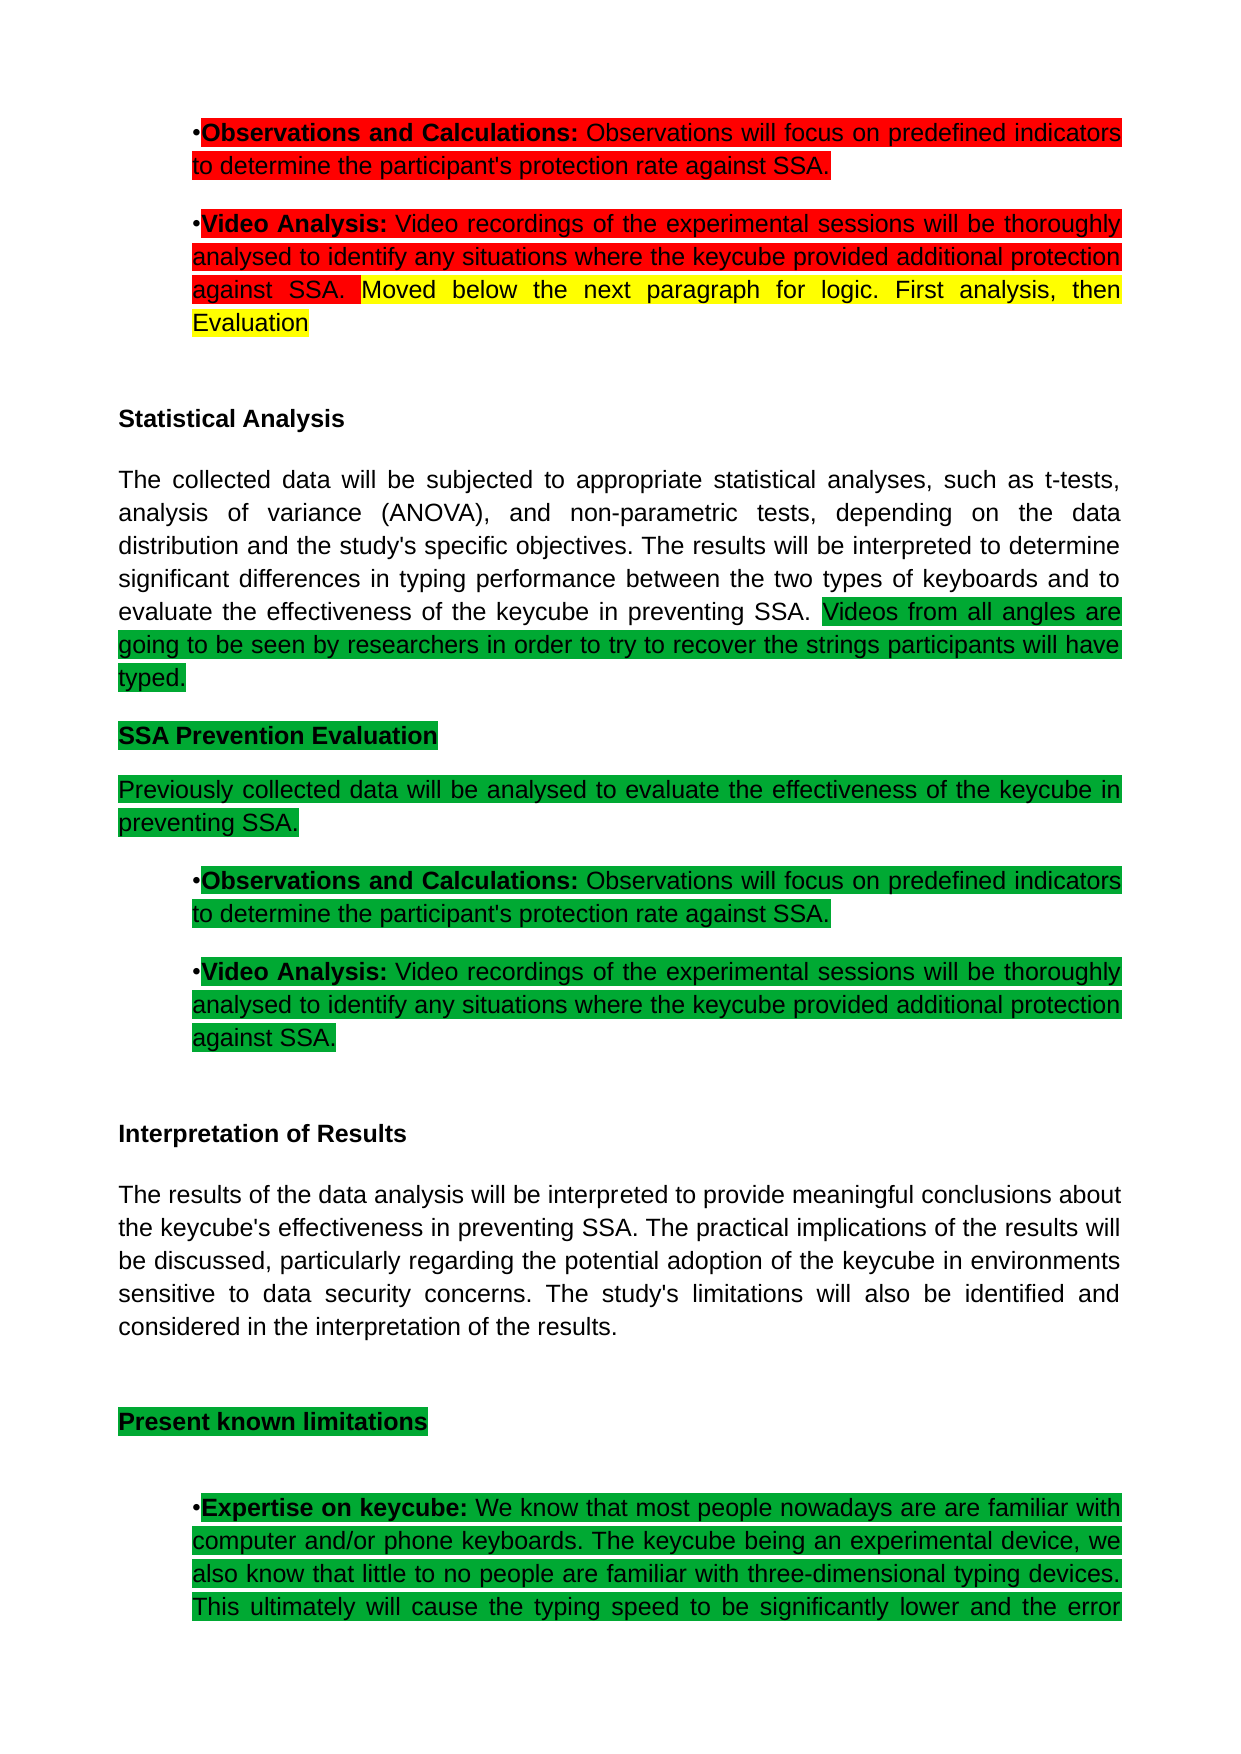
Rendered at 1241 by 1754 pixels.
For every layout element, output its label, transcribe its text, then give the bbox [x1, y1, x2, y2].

subtitle In­terpretation of Results [118, 1119, 1122, 1147]
text Previously collected data will be analysed to evaluate the effectiveness of the keycube in preventing SSA. [118, 775, 1122, 837]
subtitle Present known limitations [118, 1407, 1122, 1436]
list Video Analysis: Video recordings of the experimental sessions will be thoroughly analysed to identify any situations where the keycube provided additional protection against SSA. [118, 957, 1122, 1052]
list Observations and Calculations: Observations will focus on predefined indicators to determine the participant's protection rate against SSA. [118, 866, 1122, 928]
subtitle SSA Prevention Evaluation [118, 721, 1122, 750]
text The results of the data analysis will be interpr­eted to provide meaningful conclusions about the keycube's effectiveness in preventing SSA. The practical implications of the results will be discussed, particularly regarding the potential adoption of the keycube in environments sensitive to data security concerns. The study's limitations will also be identified and considered in the interpretation of the results. [118, 1179, 1122, 1340]
subtitle Statistical Analysis [118, 404, 1122, 433]
list Observations and Calculations: Observations will focus on predefined indicators to determine the participant's protection rate against SSA. [118, 118, 1122, 180]
list Expertise on keycube: We know that most people nowadays are are familiar with computer and/or phone keyboards. The keycube being an experimental device, we also know that little to no people are familiar with three-dimensional typing devices. This ultimately will cause the typing speed to be significantly lower and the error [118, 1493, 1122, 1621]
text The collected data will be subjected to appropriate statistical analyses, such as t-tests, analysis of variance (ANOVA), and non-parametric tests, depending on the data distribution and the study's specific objectives. The results will be interpreted to determine significant differences in typing performance between the two types of keyboards and to evaluate the effectiveness of the keycube in preventing SSA. Videos from all angles are going to be seen by researchers in order to try to recover the strings participants will have typed. [118, 465, 1122, 692]
list Video Analysis: Video recordings of the experimental sessions will be thoroughly analysed to identify any situations where the keycube provided additional protection against SSA. Moved below the next paragraph for logic. First analysis, then Evaluation [118, 209, 1122, 337]
